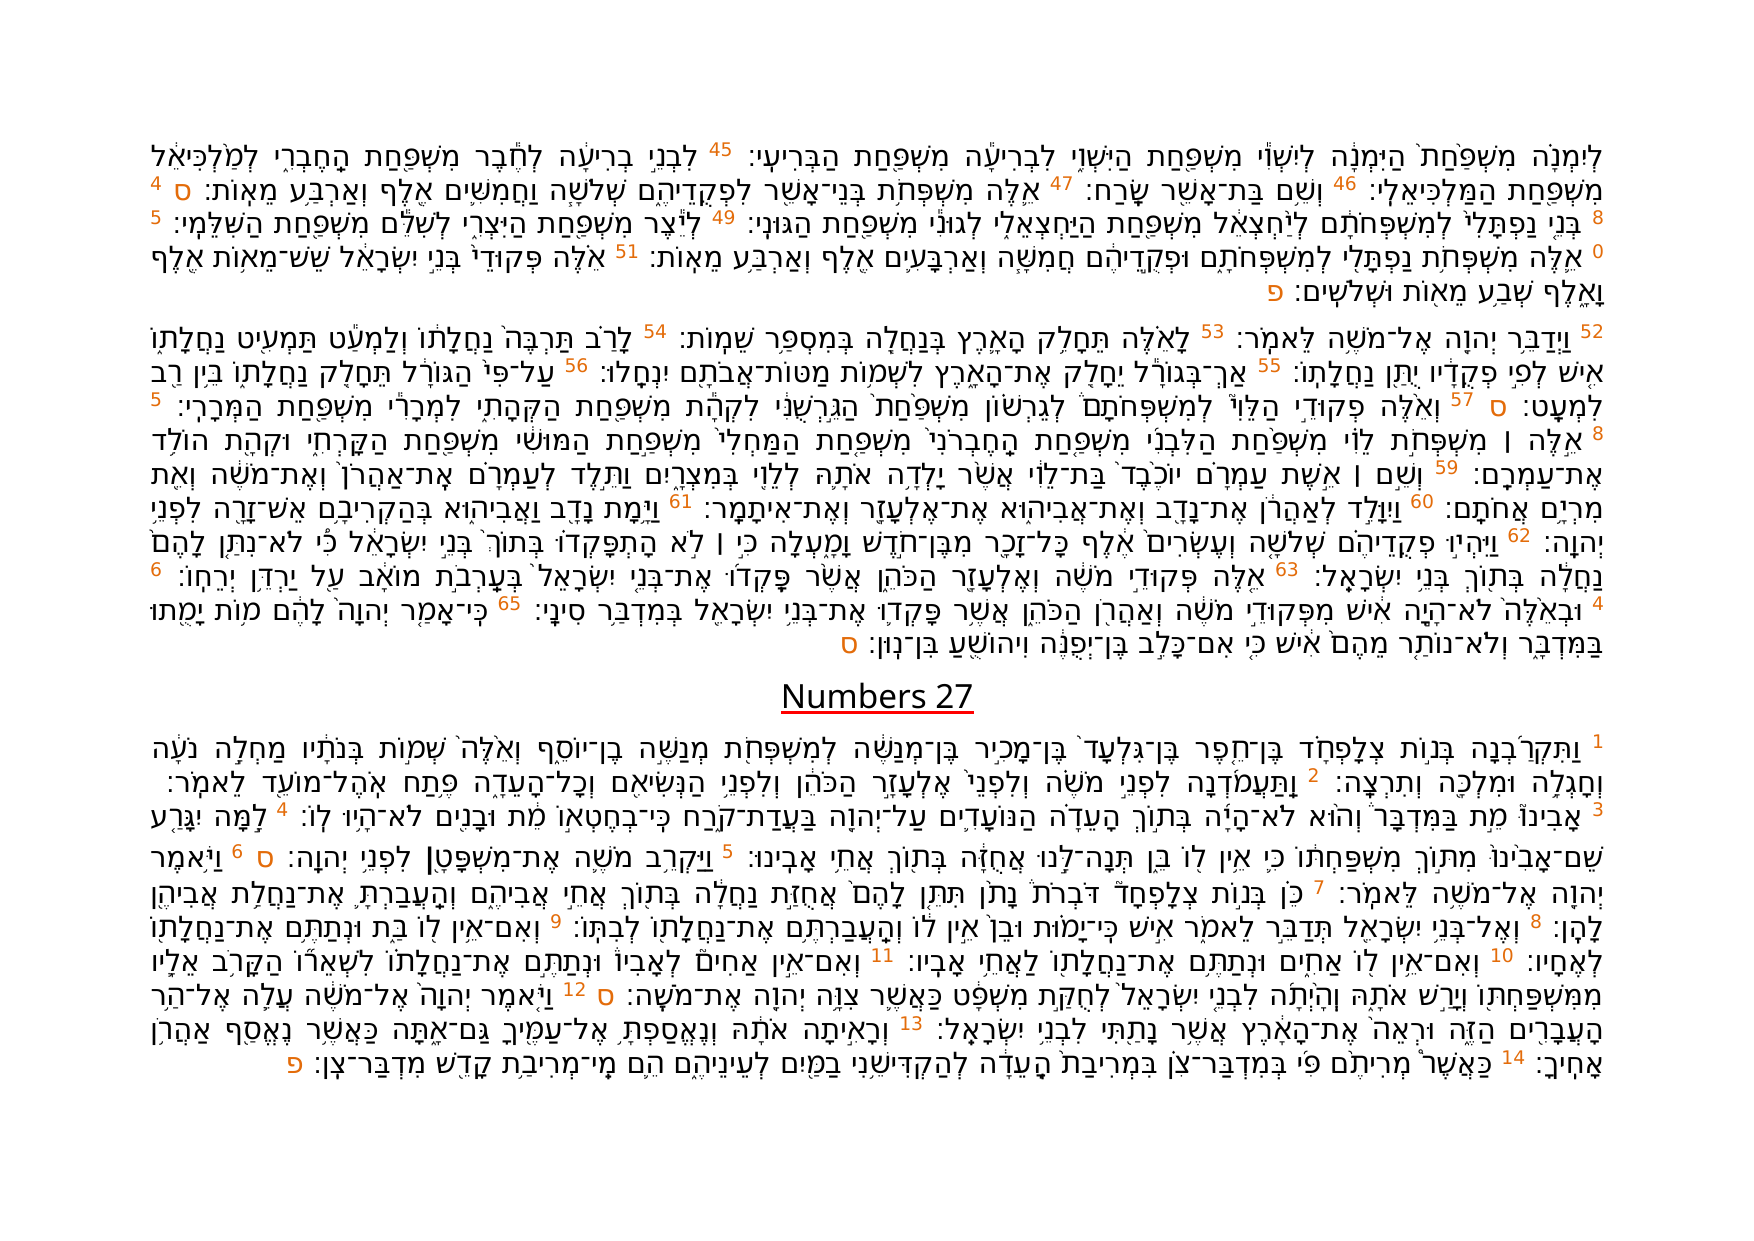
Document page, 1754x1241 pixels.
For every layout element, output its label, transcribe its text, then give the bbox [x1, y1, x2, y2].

text Numbers 27 [150, 673, 1604, 719]
text 1 וַיֹּ֤אמֶר יְהוָה֙ אֶל־מֹשֶׁ֔ה וְאֶ֧ל אֶלְעָזָ֛ר בֶּן־אַהֲרֹ֥ן הַכֹּהֵ֖ן לֵאמֹֽר׃ 2 שְׂא֞וּ אֶת־רֹ֣אשׁ ׀ כָּל־עֲדַ֣ת בְּנֵי־יִשְׂרָאֵ֗ל מִבֶּ֨ן עֶשְׂרִ֥ים שָׁנָ֛ה וָמַ֖עְלָה לְבֵ֣ית אֲבֹתָ֑ם כָּל־יֹצֵ֥א צָבָ֖א בְּיִשְׂרָאֵֽל׃ ‬‬‬3 וַיְדַבֵּ֨ר מֹשֶׁ֜ה וְאֶלְעָזָ֧ר הַכֹּהֵ֛ן אֹתָ֖ם בְּעַֽרְבֹ֣ת מוֹאָ֑ב עַל־יַרְדֵּ֥ן יְרֵח֖וֹ לֵאמֹֽר׃ ‬‬‬4 מִבֶּ֛ן עֶשְׂרִ֥ים שָׁנָ֖ה וָמָ֑עְלָה כַּאֲשֶׁר֩ צִוָּ֨ה יְהוָ֤ה אֶת־מֹשֶׁה֙ וּבְנֵ֣י יִשְׂרָאֵ֔ל הַיֹּצְאִ֖ים מֵאֶ֥רֶץ מִצְרָֽיִם׃ ‬‬‬5 רְאוּבֵ֖ן בְּכ֣וֹר יִשְׂרָאֵ֑ל בְּנֵ֣י רְאוּבֵ֗ן חֲנוֹךְ֙ מִשְׁפַּ֣חַת הַחֲנֹכִ֔י לְפַלּ֕וּא מִשְׁפַּ֖חַת הַפַּלֻּאִֽי׃ ‬‬‬6 לְחֶצְרֹ֕ן מִשְׁפַּ֖חַת הַֽחֶצְרוֹנִ֑י לְכַרְמִ֕י מִשְׁפַּ֖חַת הַכַּרְמִֽי׃ ‬‬‬7 אֵ֖לֶּה מִשְׁפְּחֹ֣ת הָרֻֽאוּבֵנִ֑י וַיִּהְי֣וּ פְקֻדֵיהֶ֗ם שְׁלֹשָׁ֤ה וְאַרְבָּעִים֙ אֶ֔לֶף וּשְׁבַ֥ע מֵא֖וֹת וּשְׁלֹשִֽׁים׃ ‬‬‬8 וּבְנֵ֥י פַלּ֖וּא אֱלִיאָֽב׃ ‬‬‬9 וּבְנֵ֣י אֱלִיאָ֔ב נְמוּאֵ֖ל וְדָתָ֣ן וַאֲבִירָ֑ם הֽוּא־דָתָ֨ן וַאֲבִירָ֜ם *קרואי **קְרִיאֵ֣י הָעֵדָ֗ה אֲשֶׁ֨ר הִצּ֜וּ עַל־מֹשֶׁ֤ה וְעַֽל־אַהֲרֹן֙ בַּעֲדַת־קֹ֔רַח בְּהַצֹּתָ֖ם עַל־יְהוָֽה׃ ‬‬‬10 וַתִּפְתַּ֨ח הָאָ֜רֶץ אֶת־פִּ֗יהָ וַתִּבְלַ֥ע אֹתָ֛ם וְאֶת־קֹ֖רַח בְּמ֣וֹת הָעֵדָ֑ה בַּאֲכֹ֣ל הָאֵ֗שׁ אֵ֣ת חֲמִשִּׁ֤ים וּמָאתַ֙יִם֙ אִ֔ישׁ וַיִּהְי֖וּ לְנֵֽס׃ ‬‬‬11 וּבְנֵי־קֹ֖רַח לֹא־מֵֽתוּ׃ ס ‬‬‬12 בְּנֵ֣י שִׁמְעוֹן֮ לְמִשְׁפְּחֹתָם֒ לִנְמוּאֵ֗ל מִשְׁפַּ֙חַת֙ הַנְּמ֣וּאֵלִ֔י לְיָמִ֕ין מִשְׁפַּ֖חַת הַיָּמִינִ֑י לְיָכִ֕ין מִשְׁפַּ֖חַת הַיָּכִינִֽי׃ ‬‬‬13 לְזֶ֕רַח מִשְׁפַּ֖חַת הַזַּרְחִ֑י לְשָׁא֕וּל מִשְׁפַּ֖חַת הַשָּׁאוּלִֽי׃ ‬‬‬14 אֵ֖לֶּה מִשְׁפְּחֹ֣ת הַשִּׁמְעֹנִ֑י שְׁנַ֧יִם וְעֶשְׂרִ֛ים אֶ֖לֶף וּמָאתָֽיִם׃ ס ‬‬‬15 בְּנֵ֣י גָד֮ לְמִשְׁפְּחֹתָם֒ לִצְפ֗וֹן מִשְׁפַּ֙חַת֙ הַצְּפוֹנִ֔י לְחַגִּ֕י מִשְׁפַּ֖חַת הַֽחַגִּ֑י לְשׁוּנִ֕י מִשְׁפַּ֖חַת הַשּׁוּנִֽי׃ ‬‬‬16 לְאָזְנִ֕י מִשְׁפַּ֖חַת הָאָזְנִ֑י לְעֵרִ֕י מִשְׁפַּ֖חַת הָעֵרִֽי׃ ‬‬‬17 לַאֲר֕וֹד מִשְׁפַּ֖חַת הָאֲרוֹדִ֑י לְאַ֨רְאֵלִ֔י מִשְׁפַּ֖חַת הָאַרְאֵלִֽי׃ ‬‬‬18 אֵ֛לֶּה מִשְׁפְּחֹ֥ת בְּנֵֽי־גָ֖ד לִפְקֻדֵיהֶ֑ם אַרְבָּעִ֥ים אֶ֖לֶף וַחֲמֵ֥שׁ מֵאֽוֹת׃ ס ‬‬‬19 בְּנֵ֥י יְהוּדָ֖ה עֵ֣ר וְאוֹנָ֑ן וַיָּ֥מָת עֵ֛ר וְאוֹנָ֖ן בְּאֶ֥רֶץ כְּנָֽעַן׃ ‬‬‬20 וַיִּהְי֣וּ בְנֵי־יְהוּדָה֮ לְמִשְׁפְּחֹתָם֒ לְשֵׁלָ֗ה מִשְׁפַּ֙חַת֙ הַשֵּׁ֣לָנִ֔י לְפֶ֕רֶץ מִשְׁפַּ֖חַת הַפַּרְצִ֑י לְזֶ֕רַח מִשְׁפַּ֖חַת הַזַּרְחִֽי׃ ‬‬‬21 וַיִּהְי֣וּ בְנֵי־פֶ֔רֶץ לְחֶצְרֹ֕ן מִשְׁפַּ֖חַת הַֽחֶצְרֹנִ֑י לְחָמ֕וּל מִשְׁפַּ֖חַת הֶחָמוּלִֽי׃ ‬‬‬22 אֵ֛לֶּה מִשְׁפְּחֹ֥ת יְהוּדָ֖ה לִפְקֻדֵיהֶ֑ם שִׁשָּׁ֧ה וְשִׁבְעִ֛ים אֶ֖לֶף וַחֲמֵ֥שׁ מֵאֽוֹת׃ ס ‬‬‬23 בְּנֵ֤י יִשָּׂשכָר֙ לְמִשְׁפְּחֹתָ֔ם תּוֹלָ֕ע מִשְׁפַּ֖חַת הַתּוֹלָעִ֑י לְפֻוָ֕ה מִשְׁפַּ֖חַת הַפּוּנִֽי׃ ‬‬‬24 לְיָשׁ֕וּב מִשְׁפַּ֖חַת הַיָּשׁוּבִ֑י לְשִׁמְרֹ֕ן מִשְׁפַּ֖חַת הַשִּׁמְרֹנִֽי׃ ‬‬‬25 אֵ֛לֶּה מִשְׁפְּחֹ֥ת יִשָּׂשכָ֖ר לִפְקֻדֵיהֶ֑ם אַרְבָּעָ֧ה וְשִׁשִּׁ֛ים אֶ֖לֶף וּשְׁלֹ֥שׁ מֵאֽוֹת׃ ס ‬‬‬26 בְּנֵ֣י זְבוּלֻן֮ לְמִשְׁפְּחֹתָם֒ לְסֶ֗רֶד מִשְׁפַּ֙חַת֙ הַסַּרְדִּ֔י לְאֵל֕וֹן מִשְׁפַּ֖חַת הָאֵלֹנִ֑י לְיַ֨חְלְאֵ֔ל מִשְׁפַּ֖חַת הַיַּחְלְאֵלִֽי׃ ‬‬‬27 אֵ֛לֶּה מִשְׁפְּחֹ֥ת הַזְּבוּלֹנִ֖י לִפְקֻדֵיהֶ֑ם שִׁשִּׁ֥ים אֶ֖לֶף וַחֲמֵ֥שׁ מֵאֽוֹת׃ ס ‬‬‬28 בְּנֵ֥י יוֹסֵ֖ף לְמִשְׁפְּחֹתָ֑ם מְנַשֶּׁ֖ה וְאֶפְרָֽיִם׃ ‬‬‬29 בְּנֵ֣י מְנַשֶּׁ֗ה לְמָכִיר֙ מִשְׁפַּ֣חַת הַמָּכִירִ֔י וּמָכִ֖יר הוֹלִ֣יד אֶת־גִּלְעָ֑ד לְגִלְעָ֕ד מִשְׁפַּ֖חַת הַגִּלְעָדִֽי׃ ‬‬‬30 אֵ֚לֶּה בְּנֵ֣י גִלְעָ֔ד אִיעֶ֕זֶר מִשְׁפַּ֖חַת הָאִֽיעֶזְרִ֑י לְחֵ֕לֶק מִשְׁפַּ֖חַת הַֽחֶלְקִֽי׃ ‬‬‬31 וְאַ֨שְׂרִיאֵ֔ל מִשְׁפַּ֖חַת הָֽאַשְׂרִֽאֵלִ֑י וְשֶׁ֕כֶם מִשְׁפַּ֖חַת הַשִּׁכְמִֽי׃ ‬‬‬32 וּשְׁמִידָ֕ע מִשְׁפַּ֖חַת הַשְּׁמִידָעִ֑י וְחֵ֕פֶר מִשְׁפַּ֖חַת הַֽחֶפְרִֽי׃ ‬‬‬33 וּצְלָפְחָ֣ד בֶּן־חֵ֗פֶר לֹא־הָ֥יוּ ל֛וֹ בָּנִ֖ים כִּ֣י אִם־בָּנ֑וֹת וְשֵׁם֙ בְּנ֣וֹת צְלָפְחָ֔ד מַחְלָ֣ה וְנֹעָ֔ה חָגְלָ֥ה מִלְכָּ֖ה וְתִרְצָֽה׃ ‬‬‬34 אֵ֖לֶּה מִשְׁפְּחֹ֣ת מְנַשֶּׁ֑ה וּפְקֻ֣דֵיהֶ֔ם שְׁנַ֧יִם וַחֲמִשִּׁ֛ים אֶ֖לֶף וּשְׁבַ֥ע מֵאֽוֹת׃ ס ‬‬‬35 אֵ֣לֶּה בְנֵי־אֶפְרַיִם֮ לְמִשְׁפְּחֹתָם֒ לְשׁוּתֶ֗לַח מִשְׁפַּ֙חַת֙ הַשֻּׁ֣תַלְחִ֔י לְבֶ֕כֶר מִשְׁפַּ֖חַת הַבַּכְרִ֑י לְתַ֕חַן מִשְׁפַּ֖חַת הַֽתַּחֲנִֽי׃ ‬‬‬36 וְאֵ֖לֶּה בְּנֵ֣י שׁוּתָ֑לַח לְעֵרָ֕ן מִשְׁפַּ֖חַת הָעֵרָנִֽי׃ ‬‬‬37 אֵ֣לֶּה מִשְׁפְּחֹ֤ת בְּנֵי־אֶפְרַ֙יִם֙ לִפְקֻ֣דֵיהֶ֔ם שְׁנַ֧יִם וּשְׁלֹשִׁ֛ים אֶ֖לֶף וַחֲמֵ֣שׁ מֵא֑וֹת אֵ֥לֶּה בְנֵי־יוֹסֵ֖ף לְמִשְׁפְּחֹתָֽם׃ ס ‬‬‬38 בְּנֵ֣י בִנְיָמִן֮ לְמִשְׁפְּחֹתָם֒ לְבֶ֗לַע מִשְׁפַּ֙חַת֙ הַבַּלְעִ֔י לְאַשְׁבֵּ֕ל מִשְׁפַּ֖חַת הָֽאַשְׁבֵּלִ֑י לַאֲחִירָ֕ם מִשְׁפַּ֖חַת הָאֲחִירָמִֽי׃ ‬‬‬39 לִשְׁפוּפָ֕ם מִשְׁפַּ֖חַת הַשּׁוּפָמִ֑י לְחוּפָ֕ם מִשְׁפַּ֖חַת הַחוּפָמִֽי׃ ‬‬‬40 וַיִּהְי֥וּ בְנֵי־בֶ֖לַע אַ֣רְדְּ וְנַעֲמָ֑ן מִשְׁפַּ֙חַת֙ הָֽאַרְדִּ֔י לְנַֽעֲמָ֔ן מִשְׁפַּ֖חַת הַֽנַּעֲמִֽי׃ ‬‬‬41 אֵ֥לֶּה בְנֵי־בִנְיָמִ֖ן לְמִשְׁפְּחֹתָ֑ם וּפְקֻ֣דֵיהֶ֔ם חֲמִשָּׁ֧ה וְאַרְבָּעִ֛ים אֶ֖לֶף וְשֵׁ֥שׁ מֵאֽוֹת׃ ס ‬‬‬42 אֵ֤לֶּה בְנֵי־דָן֙ לְמִשְׁפְּחֹתָ֔ם לְשׁוּחָ֕ם מִשְׁפַּ֖חַת הַשּׁוּחָמִ֑י אֵ֛לֶּה מִשְׁפְּחֹ֥ת דָּ֖ן לְמִשְׁפְּחֹתָֽם׃ ‬‬‬43 כָּל־מִשְׁפְּחֹ֥ת הַשּׁוּחָמִ֖י לִפְקֻדֵיהֶ֑ם אַרְבָּעָ֧ה וְשִׁשִּׁ֛ים אֶ֖לֶף וְאַרְבַּ֥ע מֵאֽוֹת׃ ס ‬‬‬44 בְּנֵ֣י אָשֵׁר֮ לְמִשְׁפְּחֹתָם֒ לְיִמְנָ֗ה מִשְׁפַּ֙חַת֙ הַיִּמְנָ֔ה לְיִשְׁוִ֕י מִשְׁפַּ֖חַת הַיִּשְׁוִ֑י לִבְרִיעָ֕ה מִשְׁפַּ֖חַת הַבְּרִיעִֽי׃ ‬‬‬45 לִבְנֵ֣י בְרִיעָ֔ה לְחֶ֕בֶר מִשְׁפַּ֖חַת הַֽחֶבְרִ֑י לְמַ֨לְכִּיאֵ֔ל מִשְׁפַּ֖חַת הַמַּלְכִּיאֵלִֽי׃ ‬‬‬46 וְשֵׁ֥ם בַּת־אָשֵׁ֖ר שָֽׂרַח׃ ‬‬‬47 אֵ֛לֶּה מִשְׁפְּחֹ֥ת בְּנֵי־אָשֵׁ֖ר לִפְקֻדֵיהֶ֑ם שְׁלֹשָׁ֧ה וַחֲמִשִּׁ֛ים אֶ֖לֶף וְאַרְבַּ֥ע מֵאֽוֹת׃ ס ‬‬‬48 בְּנֵ֤י נַפְתָּלִי֙ לְמִשְׁפְּחֹתָ֔ם לְיַ֨חְצְאֵ֔ל מִשְׁפַּ֖חַת הַיַּחְצְאֵלִ֑י לְגוּנִ֕י מִשְׁפַּ֖חַת הַגּוּנִֽי׃ ‬‬‬49 לְיֵ֕צֶר מִשְׁפַּ֖חַת הַיִּצְרִ֑י לְשִׁלֵּ֕ם מִשְׁפַּ֖חַת הַשִּׁלֵּמִֽי׃ ‬‬‬50 אֵ֛לֶּה מִשְׁפְּחֹ֥ת נַפְתָּלִ֖י לְמִשְׁפְּחֹתָ֑ם וּפְקֻ֣דֵיהֶ֔ם חֲמִשָּׁ֧ה וְאַרְבָּעִ֛ים אֶ֖לֶף וְאַרְבַּ֥ע מֵאֽוֹת׃ ‬‬‬51 אֵ֗לֶּה פְּקוּדֵי֙ בְּנֵ֣י יִשְׂרָאֵ֔ל שֵׁשׁ־מֵא֥וֹת אֶ֖לֶף וָאָ֑לֶף שְׁבַ֥ע מֵא֖וֹת וּשְׁלֹשִֽׁים׃ פ ‬‬‬‬‬‬‬‬‬‬‬‬‬‬‬‬‬‬‬‬‬‬‬‬‬‬‬‬‬‬‬‬‬‬‬‬‬‬‬‬‬‬‬‬‬‬‬‬‬‬‬‬‬ [150, 139, 1604, 309]
text 52 וַיְדַבֵּ֥ר יְהוָ֖ה אֶל־מֹשֶׁ֥ה לֵּאמֹֽר׃ ‬‬‬53 לָאֵ֗לֶּה תֵּחָלֵ֥ק הָאָ֛רֶץ בְּנַחֲלָ֖ה בְּמִסְפַּ֥ר שֵׁמֽוֹת׃ ‬‬‬54 לָרַ֗ב תַּרְבֶּה֙ נַחֲלָת֔וֹ וְלַמְעַ֕ט תַּמְעִ֖יט נַחֲלָת֑וֹ אִ֚ישׁ לְפִ֣י פְקֻדָ֔יו יֻתַּ֖ן נַחֲלָתֽוֹ׃ ‬‬‬55 אַךְ־בְּגוֹרָ֕ל יֵחָלֵ֖ק אֶת־הָאָ֑רֶץ לִשְׁמ֥וֹת מַטּוֹת־אֲבֹתָ֖ם יִנְחָֽלוּ׃ ‬‬‬56 עַל־פִּי֙ הַגּוֹרָ֔ל תֵּחָלֵ֖ק נַחֲלָת֑וֹ בֵּ֥ין רַ֖ב לִמְעָֽט׃ ס ‬‬‬57 וְאֵ֨לֶּה פְקוּדֵ֣י הַלֵּוִי֮ לְמִשְׁפְּחֹתָם֒ לְגֵרְשׁ֗וֹן מִשְׁפַּ֙חַת֙ הַגֵּ֣רְשֻׁנִּ֔י לִקְהָ֕ת מִשְׁפַּ֖חַת הַקְּהָתִ֑י לִמְרָרִ֕י מִשְׁפַּ֖חַת הַמְּרָרִֽי׃ ‬‬‬58 אֵ֣לֶּה ׀ מִשְׁפְּחֹ֣ת לֵוִ֗י מִשְׁפַּ֨חַת הַלִּבְנִ֜י מִשְׁפַּ֤חַת הַֽחֶבְרֹנִי֙ מִשְׁפַּ֤חַת הַמַּחְלִי֙ מִשְׁפַּ֣חַת הַמּוּשִׁ֔י מִשְׁפַּ֖חַת הַקָּרְחִ֑י וּקְהָ֖ת הוֹלִ֥ד אֶת־עַמְרָֽם׃ ‬‬‬59 וְשֵׁ֣ם ׀ אֵ֣שֶׁת עַמְרָ֗ם יוֹכֶ֙בֶד֙ בַּת־לֵוִ֔י אֲשֶׁ֨ר יָלְדָ֥ה אֹתָ֛הּ לְלֵוִ֖י בְּמִצְרָ֑יִם וַתֵּ֣לֶד לְעַמְרָ֗ם אֶֽת־אַהֲרֹן֙ וְאֶת־מֹשֶׁ֔ה וְאֵ֖ת מִרְיָ֥ם אֲחֹתָֽם׃ ‬‬‬60 וַיִוָּלֵ֣ד לְאַהֲרֹ֔ן אֶת־נָדָ֖ב וְאֶת־אֲבִיה֑וּא אֶת־אֶלְעָזָ֖ר וְאֶת־אִיתָמָֽר׃ ‬‬‬61 וַיָּ֥מָת נָדָ֖ב וַאֲבִיה֑וּא בְּהַקְרִיבָ֥ם אֵשׁ־זָרָ֖ה לִפְנֵ֥י יְהוָֽה׃ ‬‬‬62 וַיִּהְי֣וּ פְקֻדֵיהֶ֗ם שְׁלֹשָׁ֤ה וְעֶשְׂרִים֙ אֶ֔לֶף כָּל־זָכָ֖ר מִבֶּן־חֹ֣דֶשׁ וָמָ֑עְלָה כִּ֣י ׀ לֹ֣א הָתְפָּקְד֗וּ בְּתוֹךְ֙ בְּנֵ֣י יִשְׂרָאֵ֔ל כִּ֠י לֹא־נִתַּ֤ן לָהֶם֙ נַחֲלָ֔ה בְּת֖וֹךְ בְּנֵ֥י יִשְׂרָאֵֽל׃ ‬‬‬63 אֵ֚לֶּה פְּקוּדֵ֣י מֹשֶׁ֔ה וְאֶלְעָזָ֖ר הַכֹּהֵ֑ן אֲשֶׁ֨ר פּֽ͏ָקְד֜וּ אֶת־בְּנֵ֤י יִשְׂרָאֵל֙ בְּעַֽרְבֹ֣ת מוֹאָ֔ב עַ֖ל יַרְדֵּ֥ן יְרֵחֽוֹ׃ ‬‬‬64 וּבְאֵ֙לֶּה֙ לֹא־הָ֣יָה אִ֔ישׁ מִפְּקוּדֵ֣י מֹשֶׁ֔ה וְאַהֲרֹ֖ן הַכֹּהֵ֑ן אֲשֶׁ֥ר פָּקְד֛וּ אֶת־בְּנֵ֥י יִשְׂרָאֵ֖ל בְּמִדְבַּ֥ר סִינָֽי׃ ‬‬‬65 כִּֽי־אָמַ֤ר יְהוָה֙ לָהֶ֔ם מ֥וֹת יָמֻ֖תוּ בַּמִּדְבָּ֑ר וְלֹא־נוֹתַ֤ר מֵהֶם֙ אִ֔ישׁ כִּ֚י אִם־כָּלֵ֣ב בֶּן־יְפֻנֶּ֔ה וִיהוֹשֻׁ֖עַ בִּן־נֽוּן׃ ס ‬‬‬‬‬‬‬‬‬‬‬‬‬‬‬‬‬ [150, 321, 1604, 661]
text 1 וַתִּקְרַ֜בְנָה בְּנ֣וֹת צְלָפְחָ֗ד בֶּן־חֵ֤פֶר בֶּן־גִּלְעָד֙ בֶּן־מָכִ֣יר בֶּן־מְנַשֶּׁ֔ה לְמִשְׁפְּחֹ֖ת מְנַשֶּׁ֣ה בֶן־יוֹסֵ֑ף וְאֵ֙לֶּה֙ שְׁמ֣וֹת בְּנֹתָ֔יו מַחְלָ֣ה נֹעָ֔ה וְחָגְלָ֥ה וּמִלְכָּ֖ה וְתִרְצָֽה׃ 2 וַֽתַּעֲמֹ֜דְנָה לִפְנֵ֣י מֹשֶׁ֗ה וְלִפְנֵי֙ אֶלְעָזָ֣ר הַכֹּהֵ֔ן וְלִפְנֵ֥י הַנְּשִׂיאִ֖ם וְכָל־הָעֵדָ֑ה פֶּ֥תַח אֹֽהֶל־מוֹעֵ֖ד לֵאמֹֽר׃ ‬‬‬3 אָבִינוּ֮ מֵ֣ת בַּמִּדְבָּר֒ וְה֨וּא לֹא־הָיָ֜ה בְּת֣וֹךְ הָעֵדָ֗ה הַנּוֹעָדִ֛ים עַל־יְהוָ֖ה בַּעֲדַת־קֹ֑רַח כִּֽי־בְחֶטְא֣וֹ מֵ֔ת וּבָנִ֖ים לֹא־הָ֥יוּ לֽוֹ׃ ‬‬‬4 לָ֣מָּה יִגָּרַ֤ע שֵׁם־אָבִ֙ינוּ֙ מִתּ֣וֹךְ מִשְׁפַּחְתּ֔וֹ כִּ֛י אֵ֥ין ל֖וֹ בֵּ֑ן תְּנָה־לָּ֣נוּ אֲחֻזָּ֔ה בְּת֖וֹךְ אֲחֵ֥י אָבִֽינוּ׃ ‬‬‬5 וַיַּקְרֵ֥ב מֹשֶׁ֛ה אֶת־מִשְׁפָּטָ֖ן לִפְנֵ֥י יְהוָֽה׃ ס ‬‬‬‬6 וַיֹּ֥אמֶר יְהוָ֖ה אֶל־מֹשֶׁ֥ה לֵּאמֹֽר׃ ‬‬‬7 כֵּ֗ן בְּנ֣וֹת צְלָפְחָד֮ דֹּבְרֹת֒ נָתֹ֨ן תִּתֵּ֤ן לָהֶם֙ אֲחֻזַּ֣ת נַחֲלָ֔ה בְּת֖וֹךְ אֲחֵ֣י אֲבִיהֶ֑ם וְהַֽעֲבַרְתָּ֛ אֶת־נַחֲלַ֥ת אֲבִיהֶ֖ן לָהֶֽן׃ ‬‬‬8 וְאֶל־בְּנֵ֥י יִשְׂרָאֵ֖ל תְּדַבֵּ֣ר לֵאמֹ֑ר אִ֣ישׁ כִּֽי־יָמ֗וּת וּבֵן֙ אֵ֣ין ל֔וֹ וְהַֽעֲבַרְתֶּ֥ם אֶת־נַחֲלָת֖וֹ לְבִתּֽוֹ׃ ‬‬‬9 וְאִם־אֵ֥ין ל֖וֹ בַּ֑ת וּנְתַתֶּ֥ם אֶת־נַחֲלָת֖וֹ לְאֶחָיו׃ ‬‬‬10 וְאִם־אֵ֥ין ל֖וֹ אַחִ֑ים וּנְתַתֶּ֥ם אֶת־נַחֲלָת֖וֹ לַאֲחֵ֥י אָבִֽיו׃ ‬‬‬11 וְאִם־אֵ֣ין אַחִים֮ לְאָבִיו֒ וּנְתַתֶּ֣ם אֶת־נַחֲלָת֗וֹ לִשְׁאֵר֞וֹ הַקָּרֹ֥ב אֵלָ֛יו מִמִּשְׁפַּחְתּ֖וֹ וְיָרַ֣שׁ אֹתָ֑הּ וְֽהָ֨יְתָ֜ה לִבְנֵ֤י יִשְׂרָאֵל֙ לְחֻקַּ֣ת מִשְׁפָּ֔ט כַּאֲשֶׁ֛ר צִוָּ֥ה יְהוָ֖ה אֶת־מֹשֶֽׁה׃ ס ‬‬‬12 וַיֹּ֤אמֶר יְהוָה֙ אֶל־מֹשֶׁ֔ה עֲלֵ֛ה אֶל־הַ֥ר הָעֲבָרִ֖ים הַזֶּ֑ה וּרְאֵה֙ אֶת־הָאָ֔רֶץ אֲשֶׁ֥ר נָתַ֖תִּי לִבְנֵ֥י יִשְׂרָאֵֽל׃ ‬‬‬13 וְרָאִ֣יתָה אֹתָ֔הּ וְנֶאֱסַפְתָּ֥ אֶל־עַמֶּ֖יךָ גַּם־אָ֑תָּה כַּאֲשֶׁ֥ר נֶאֱסַ֖ף אַהֲרֹ֥ן אָחִֽיךָ׃ ‬‬‬14 כַּאֲשֶׁר֩ מְרִיתֶ֨ם פִּ֜י בְּמִדְבַּר־צִ֗ן בִּמְרִיבַת֙ הֽ͏ָעֵדָ֔ה לְהַקְדִּישֵׁ֥נִי בַמַּ֖יִם לְעֵינֵיהֶ֑ם הֵ֛ם מֵֽי־מְרִיבַ֥ת קָדֵ֖שׁ מִדְבַּר־צִֽן׃ פ ‬‬‬‬‬‬‬‬‬‬‬‬‬‬‬‬ [150, 731, 1604, 1081]
